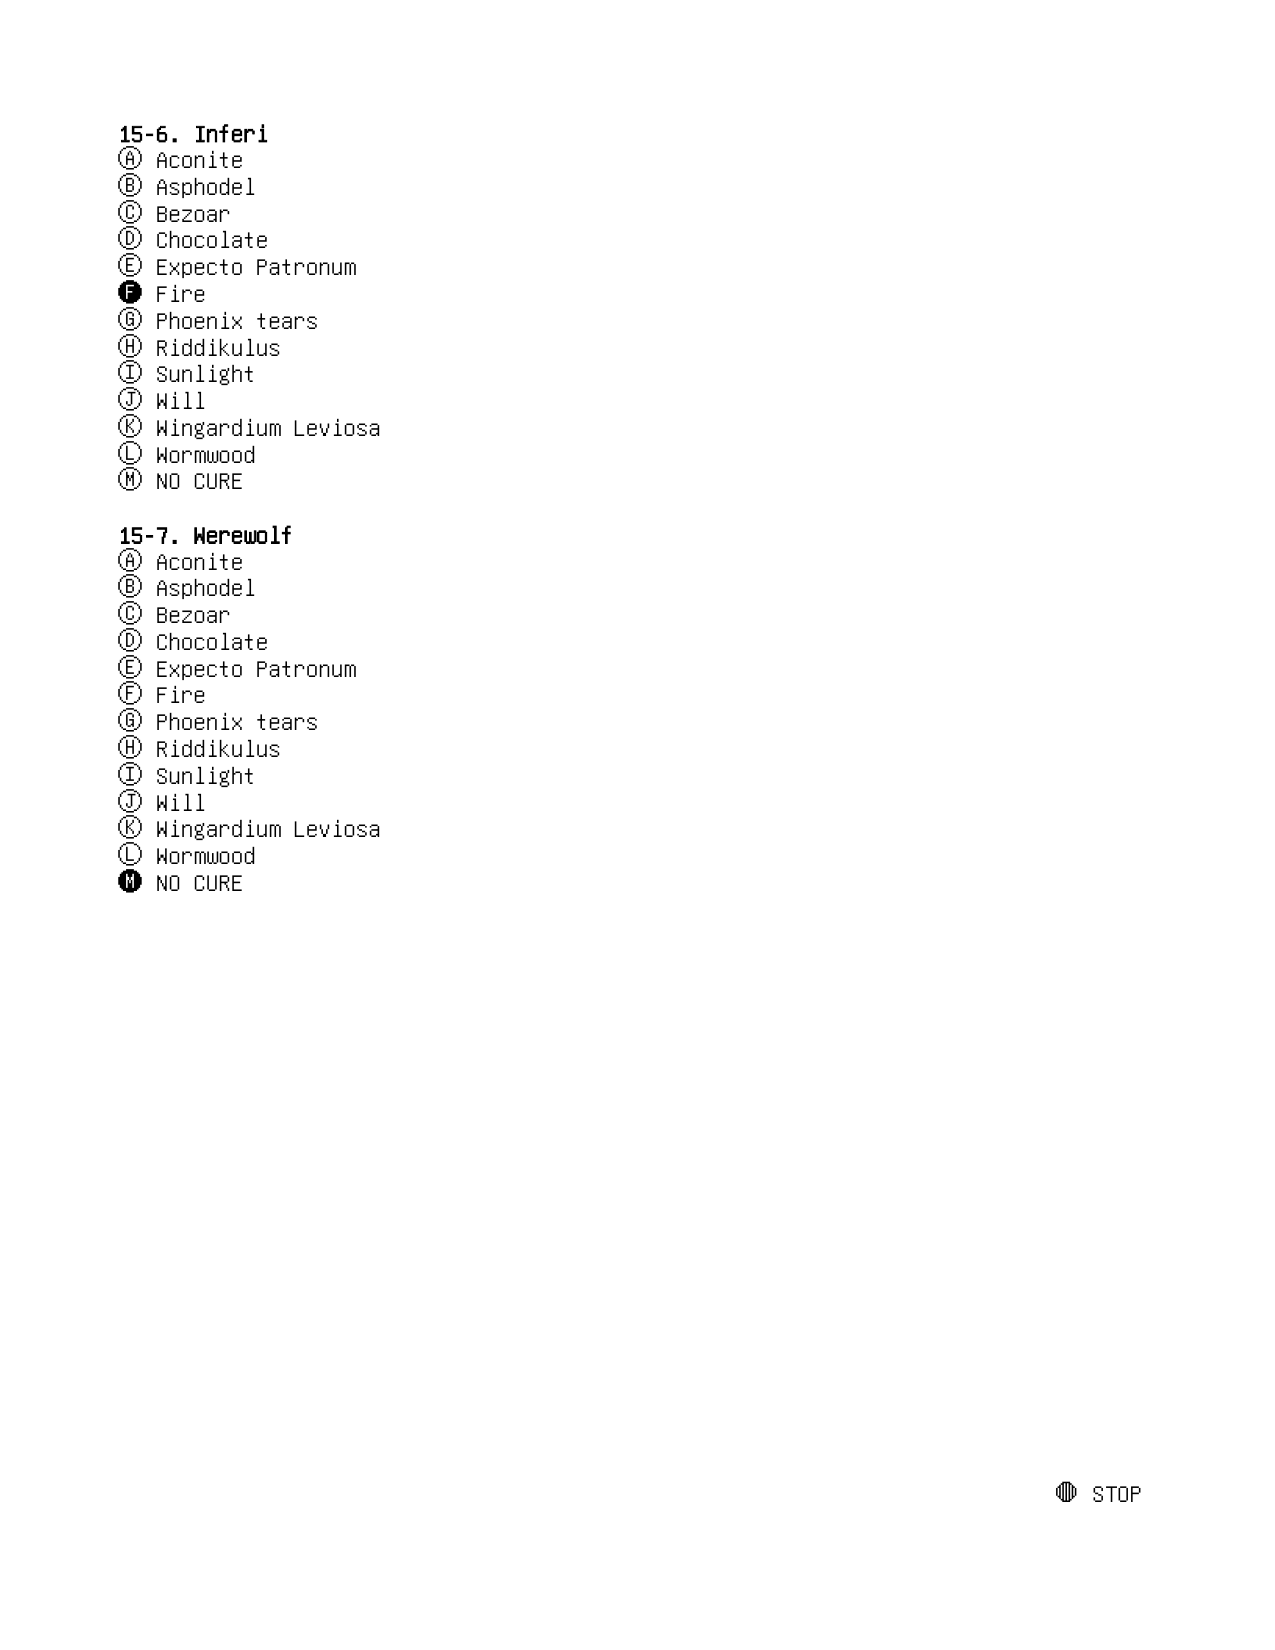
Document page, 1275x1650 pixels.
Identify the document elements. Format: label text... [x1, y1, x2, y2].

text 15-6. Inferi Ⓐ Aconite Ⓑ Asphodel Ⓒ Bezoar Ⓓ Chocolate Ⓔ Expecto Patronum 🅕 Fire Ⓖ Phoenix tears Ⓗ Riddikulus Ⓘ Sunlight Ⓙ Will Ⓚ Wingardium Leviosa Ⓛ Wormwood Ⓜ NO CURE [118, 118, 1157, 493]
text 15-7. Werewolf Ⓐ Aconite Ⓑ Asphodel Ⓒ Bezoar Ⓓ Chocolate Ⓔ Expecto Patronum Ⓕ Fire Ⓖ Phoenix tears Ⓗ Riddikulus Ⓘ Sunlight Ⓙ Will Ⓚ Wingardium Leviosa Ⓛ Wormwood 🅜 NO CURE [118, 520, 1157, 894]
text 🛑 STOP [118, 1479, 1157, 1506]
